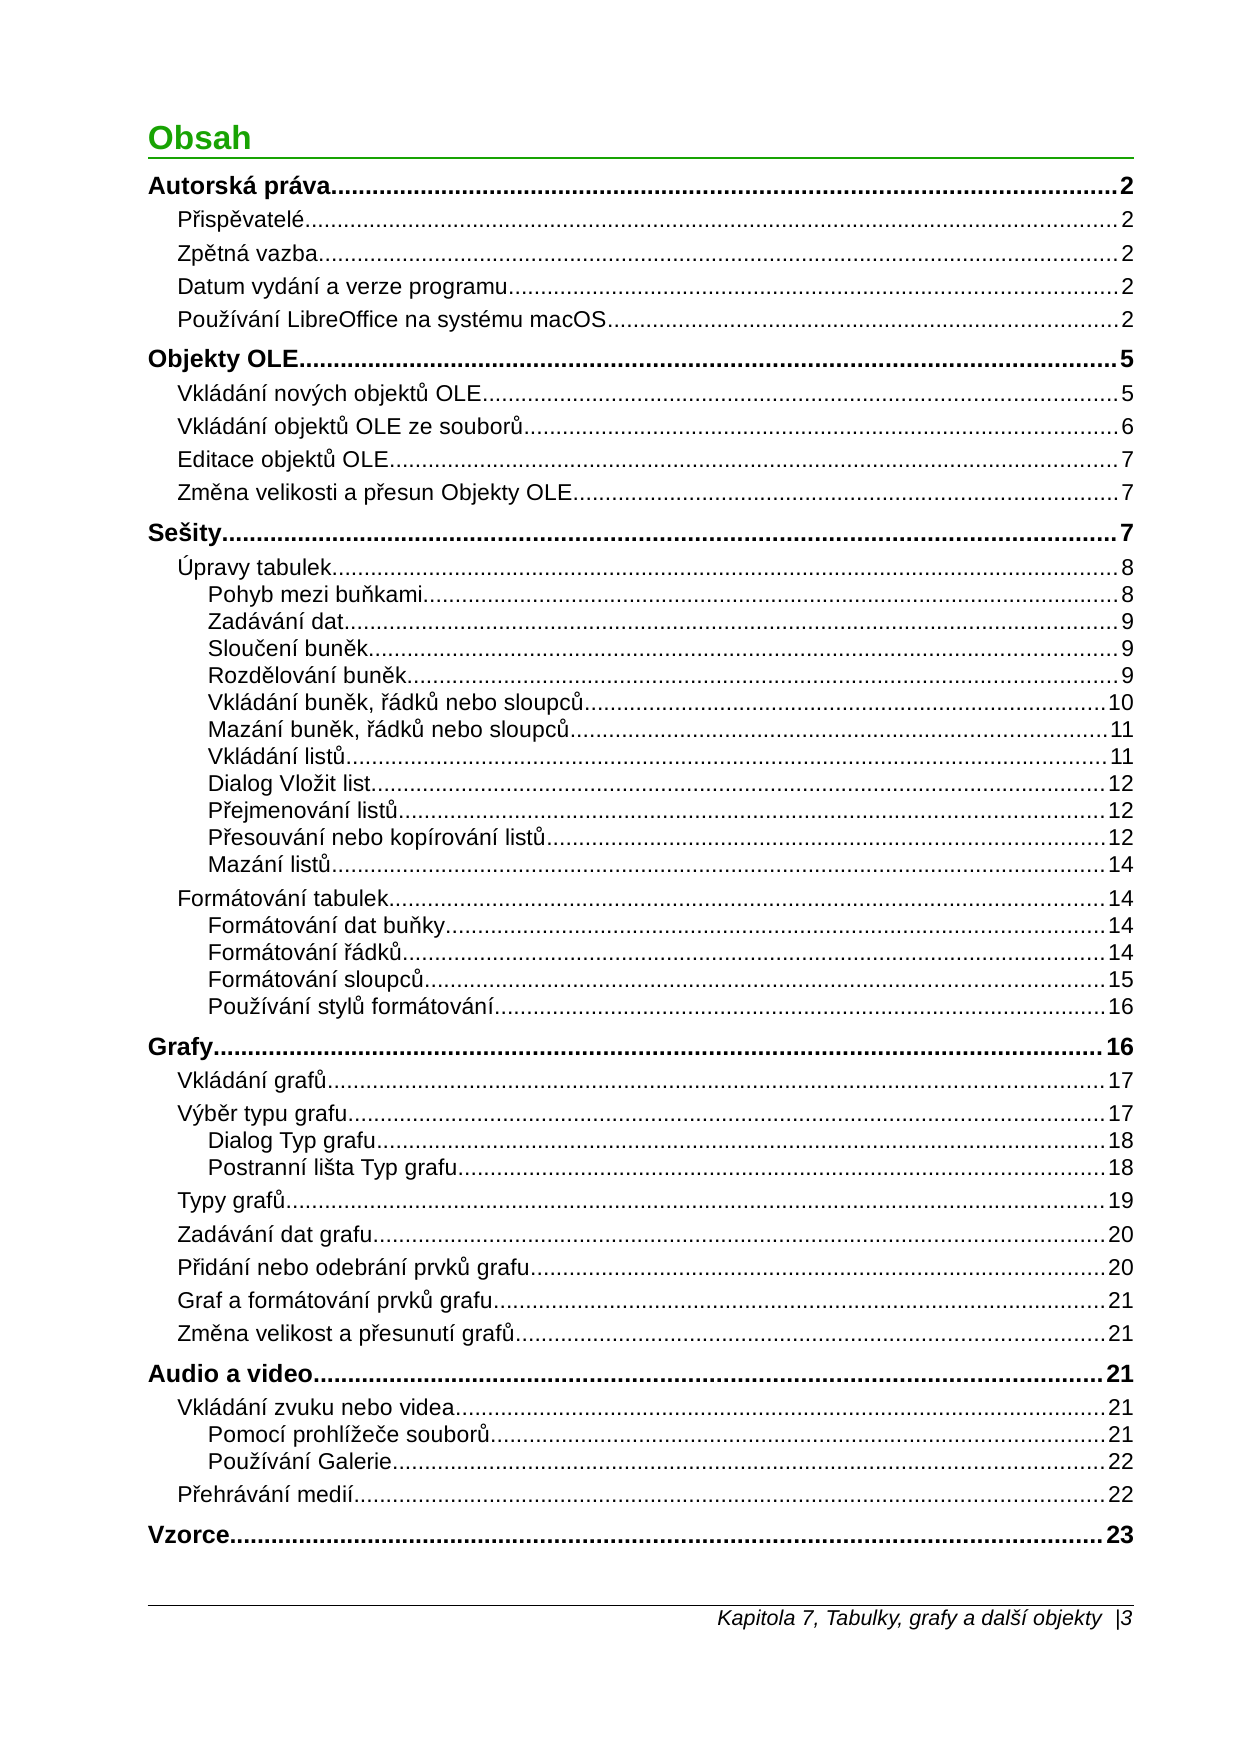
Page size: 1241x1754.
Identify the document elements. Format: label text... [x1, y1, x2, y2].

text Formátování sloupců 15 [208, 965, 1134, 992]
text Vkládání grafů 17 [177, 1066, 1134, 1093]
text Formátování tabulek 14 [177, 884, 1134, 911]
text Přispěvatelé 2 [177, 206, 1134, 233]
text Formátování dat buňky 14 [208, 911, 1134, 938]
text Pohyb mezi buňkami 8 [208, 580, 1134, 607]
text Pomocí prohlížeče souborů 21 [208, 1421, 1134, 1448]
text Výběr typu grafu 17 [177, 1099, 1134, 1127]
text Autorská práva 2 [148, 171, 1134, 200]
text Mazání listů 14 [208, 851, 1134, 878]
text Změna velikost a přesunutí grafů 21 [177, 1319, 1134, 1346]
text Dialog Vložit list 12 [208, 769, 1134, 797]
text Formátování řádků 14 [208, 938, 1134, 965]
text Přehrávání medií 22 [177, 1481, 1134, 1508]
subtitle Obsah [148, 118, 1134, 157]
text Sloučení buněk 9 [208, 634, 1134, 661]
text Přidání nebo odebrání prvků grafu 20 [177, 1253, 1134, 1280]
text Graf a formátování prvků grafu 21 [177, 1286, 1134, 1313]
text Zpětná vazba 2 [177, 239, 1134, 266]
text Zadávání dat 9 [208, 607, 1134, 634]
text Mazání buněk, řádků nebo sloupců 11 [208, 715, 1134, 742]
text Objekty OLE 5 [148, 344, 1134, 373]
text Datum vydání a verze programu 2 [177, 272, 1134, 299]
text Vkládání nových objektů OLE 5 [177, 379, 1134, 406]
text Dialog Typ grafu 18 [208, 1127, 1134, 1154]
text Změna velikosti a přesun Objekty OLE 7 [177, 479, 1134, 506]
text Zadávání dat grafu 20 [177, 1220, 1134, 1247]
text Grafy 16 [148, 1031, 1134, 1060]
text Vzorce 23 [148, 1520, 1134, 1549]
text Postranní lišta Typ grafu 18 [208, 1154, 1134, 1181]
text Používání stylů formátování 16 [208, 992, 1134, 1019]
text Používání LibreOffice na systému macOS 2 [177, 305, 1134, 332]
text Typy grafů 19 [177, 1187, 1134, 1214]
text Editace objektů OLE 7 [177, 446, 1134, 473]
text Přejmenování listů 12 [208, 797, 1134, 824]
text Úpravy tabulek 8 [177, 553, 1134, 580]
text Vkládání buněk, řádků nebo sloupců 10 [208, 688, 1134, 715]
text Vkládání listů 11 [208, 742, 1134, 769]
text Vkládání zvuku nebo videa 21 [177, 1393, 1134, 1421]
text Rozdělování buněk 9 [208, 661, 1134, 688]
text Vkládání objektů OLE ze souborů 6 [177, 412, 1134, 439]
text Používání Galerie 22 [208, 1448, 1134, 1475]
text Sešity 7 [148, 518, 1134, 547]
text Audio a video 21 [148, 1358, 1134, 1387]
text Přesouvání nebo kopírování listů 12 [208, 824, 1134, 851]
